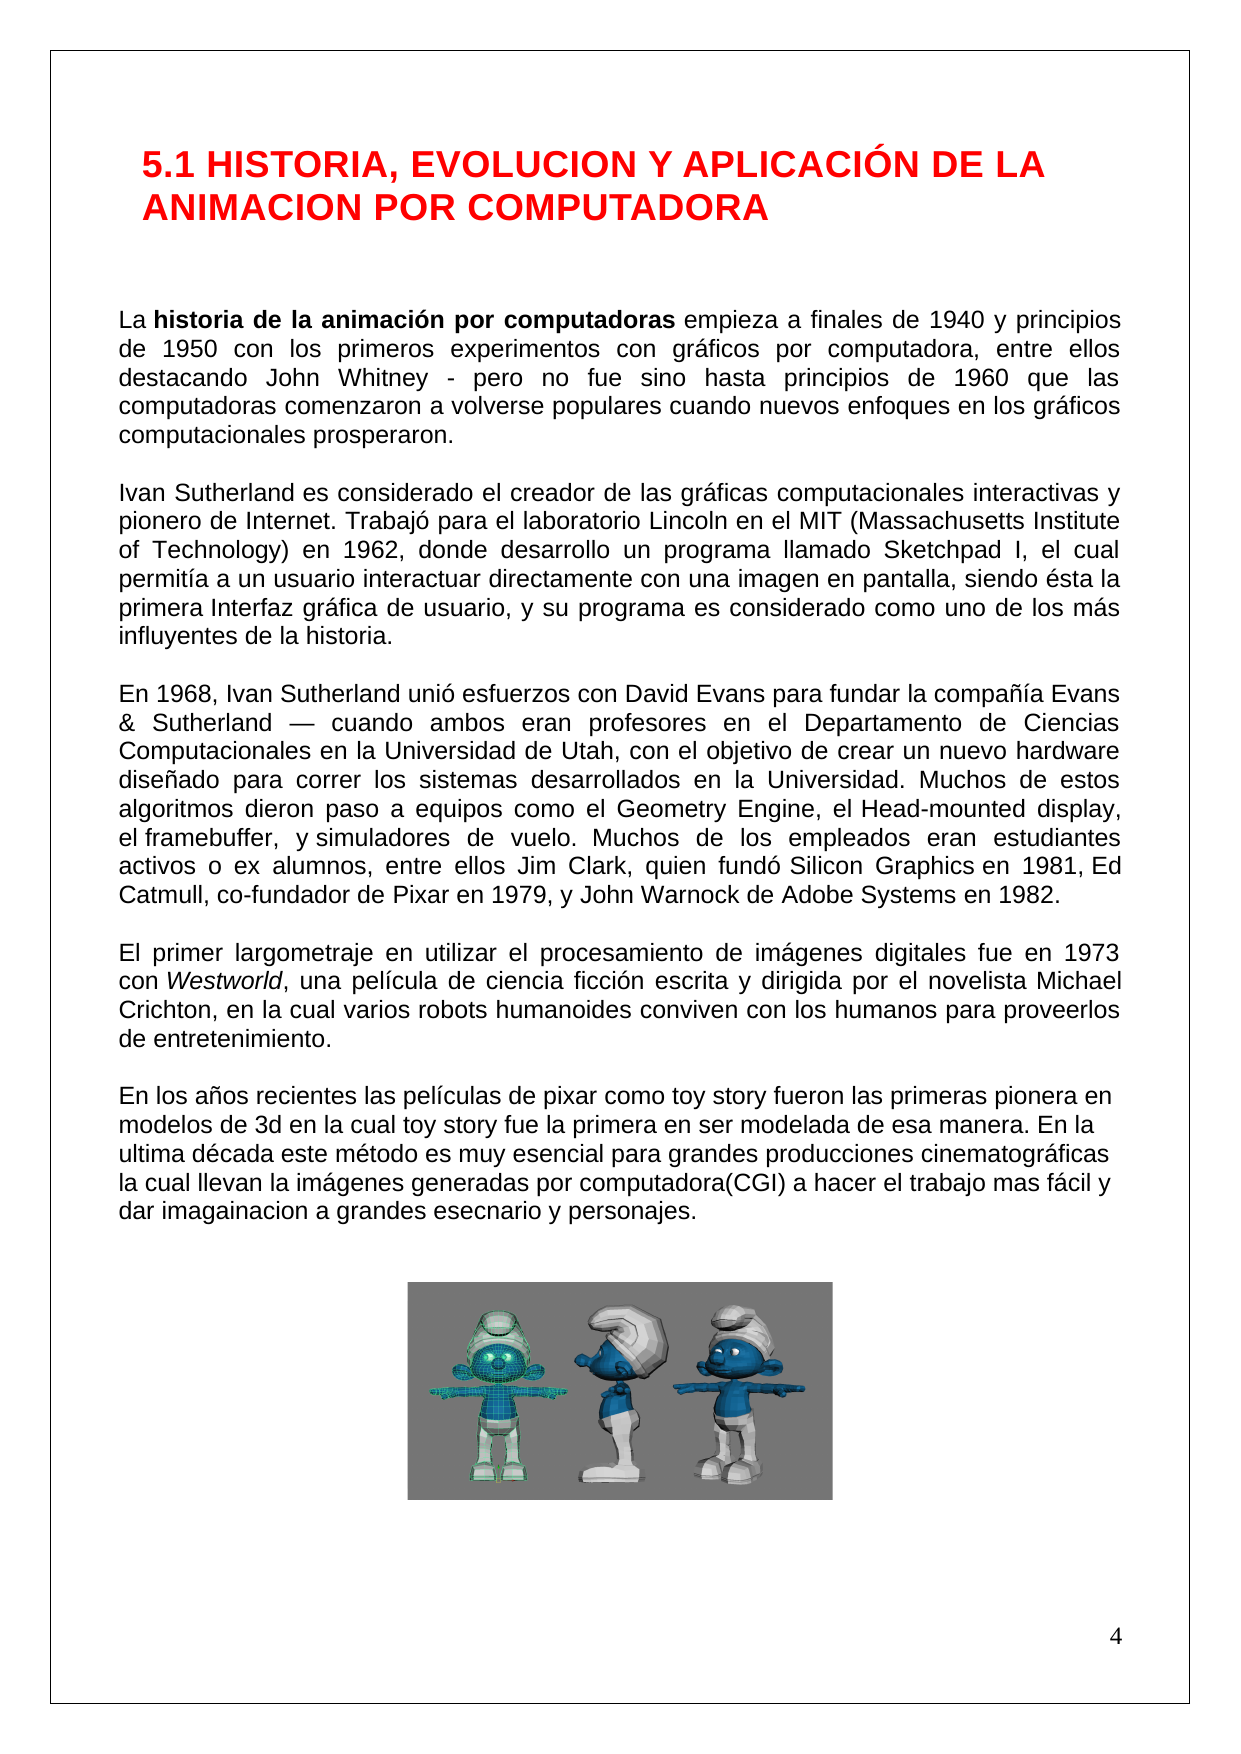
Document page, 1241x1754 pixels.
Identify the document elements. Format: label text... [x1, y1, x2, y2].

text En 1968, Ivan Sutherland unió esfuerzos con David Evans para fundar la compañía Evans & Sutherland — cuando ambos eran profesores en el Departamento de Ciencias Computacionales en la Universidad de Utah, con el objetivo de crear un nuevo hardware diseñado para correr los sistemas desarrollados en la Universidad. Muchos de estos algoritmos dieron paso a equipos como el Geometry Engine, el Head-mounted display, el framebuffer, y simuladores de vuelo. Muchos de los empleados eran estudiantes activos o ex alumnos, entre ellos Jim Clark, quien fundó Silicon Graphics en 1981, Ed Catmull, co-fundador de Pixar en 1979, y John Warnock de Adobe Systems en 1982. [118, 679, 1122, 909]
text El primer largometraje en utilizar el procesamiento de imágenes digitales fue en 1973 con Westworld, una película de ciencia ficción escrita y dirigida por el novelista Michael Crichton, en la cual varios robots humanoides conviven con los humanos para proveerlos de entretenimiento. [118, 937, 1122, 1052]
text La historia de la animación por computadoras empieza a finales de 1940 y principios de 1950 con los primeros experimentos con gráficos por computadora, entre ellos destacando John Whitney - pero no fue sino hasta principios de 1960 que las computadoras comenzaron a volverse populares cuando nuevos enfoques en los gráficos computacionales prosperaron. [118, 305, 1122, 449]
text 5.1 HISTORIA, EVOLUCION Y APLICACIÓN DE LA ANIMACION POR COMPUTADORA [142, 142, 1124, 228]
text En los años recientes las películas de pixar como toy story fueron las primeras pionera en modelos de 3d en la cual toy story fue la primera en ser modelada de esa manera. En la ultima década este método es muy esencial para grandes producciones cinematográficas la cual llevan la imágenes generadas por computadora(CGI) a hacer el trabajo mas fácil y dar imagainacion a grandes esecnario y personajes. [118, 1081, 1122, 1225]
text Ivan Sutherland es considerado el creador de las gráficas computacionales interactivas y pionero de Internet. Trabajó para el laboratorio Lincoln en el MIT (Massachusetts Institute of Technology) en 1962, donde desarrollo un programa llamado Sketchpad I, el cual permitía a un usuario interactuar directamente con una imagen en pantalla, siendo ésta la primera Interfaz gráfica de usuario, y su programa es considerado como uno de los más influyentes de la historia. [118, 477, 1122, 650]
